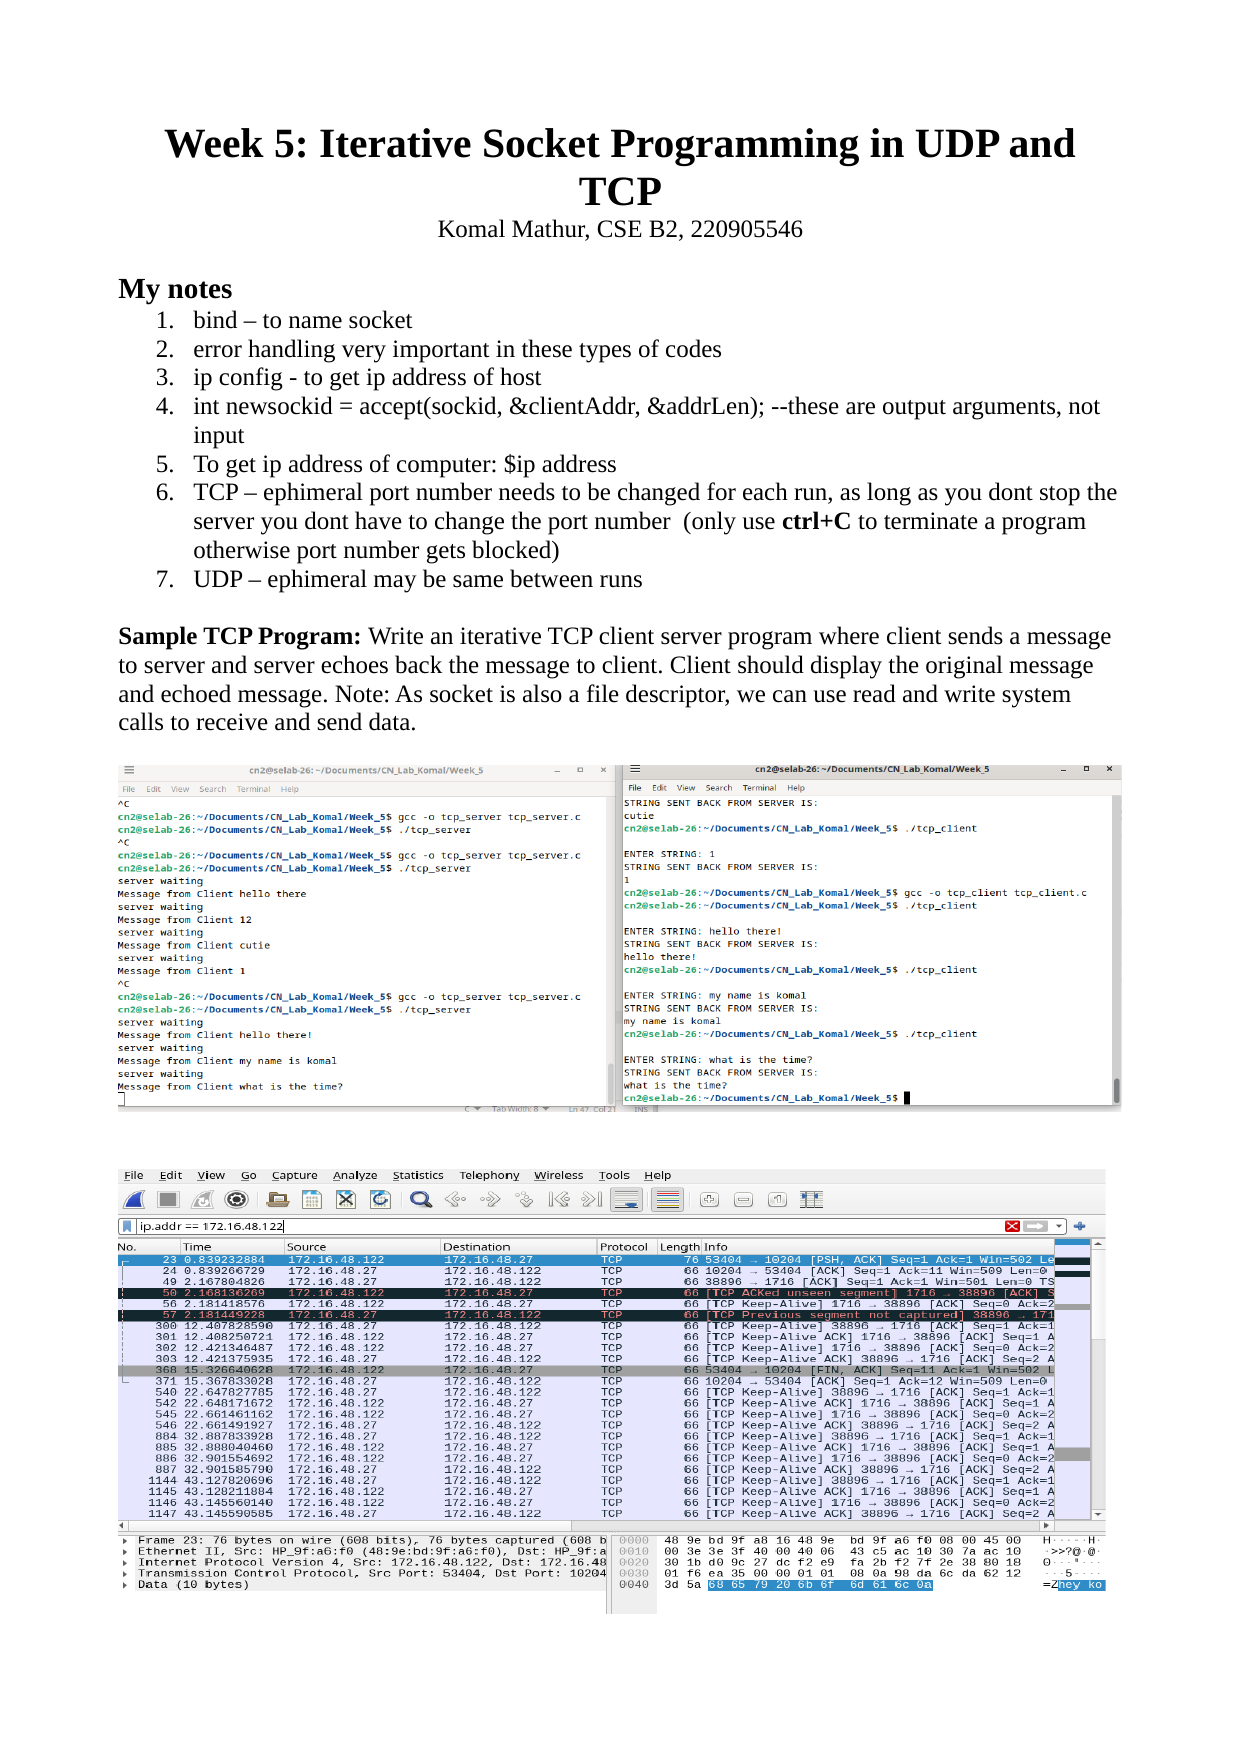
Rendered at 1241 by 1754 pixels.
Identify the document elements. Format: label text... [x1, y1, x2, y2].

list UDP – ephimeral may be same between runs [156, 564, 1122, 592]
text Sample TCP Program: Write an iterative TCP client server program where client sends a message to server and server echoes back the message to client. Client should display the original message and echoed message. Note: As socket is also a file descriptor, we can use read and write system calls to receive and send data. [118, 621, 1122, 736]
list int newsockid = accept(sockid, &clientAddr, &addrLen); --these are output arguments, not input [156, 391, 1122, 449]
list bind – to name socket [156, 305, 1122, 334]
text Komal Mathur, CSE B2, 220905546 [118, 214, 1122, 243]
picture [118, 765, 1122, 1112]
list ip config - to get ip address of host [156, 362, 1122, 391]
list To get ip address of computer: $ip address [156, 449, 1122, 477]
list TCP – ephimeral port number needs to be changed for each run, as long as you dont stop the server you dont have to change the port number (only use ctrl+C to terminate a program otherwise port number gets blocked) [156, 477, 1122, 564]
list error handling very important in these types of codes [156, 334, 1122, 362]
text Week 5: Iterative Socket Programming in UDP and TCP [118, 118, 1122, 214]
picture [118, 1169, 1106, 1614]
text My notes [118, 271, 1122, 305]
